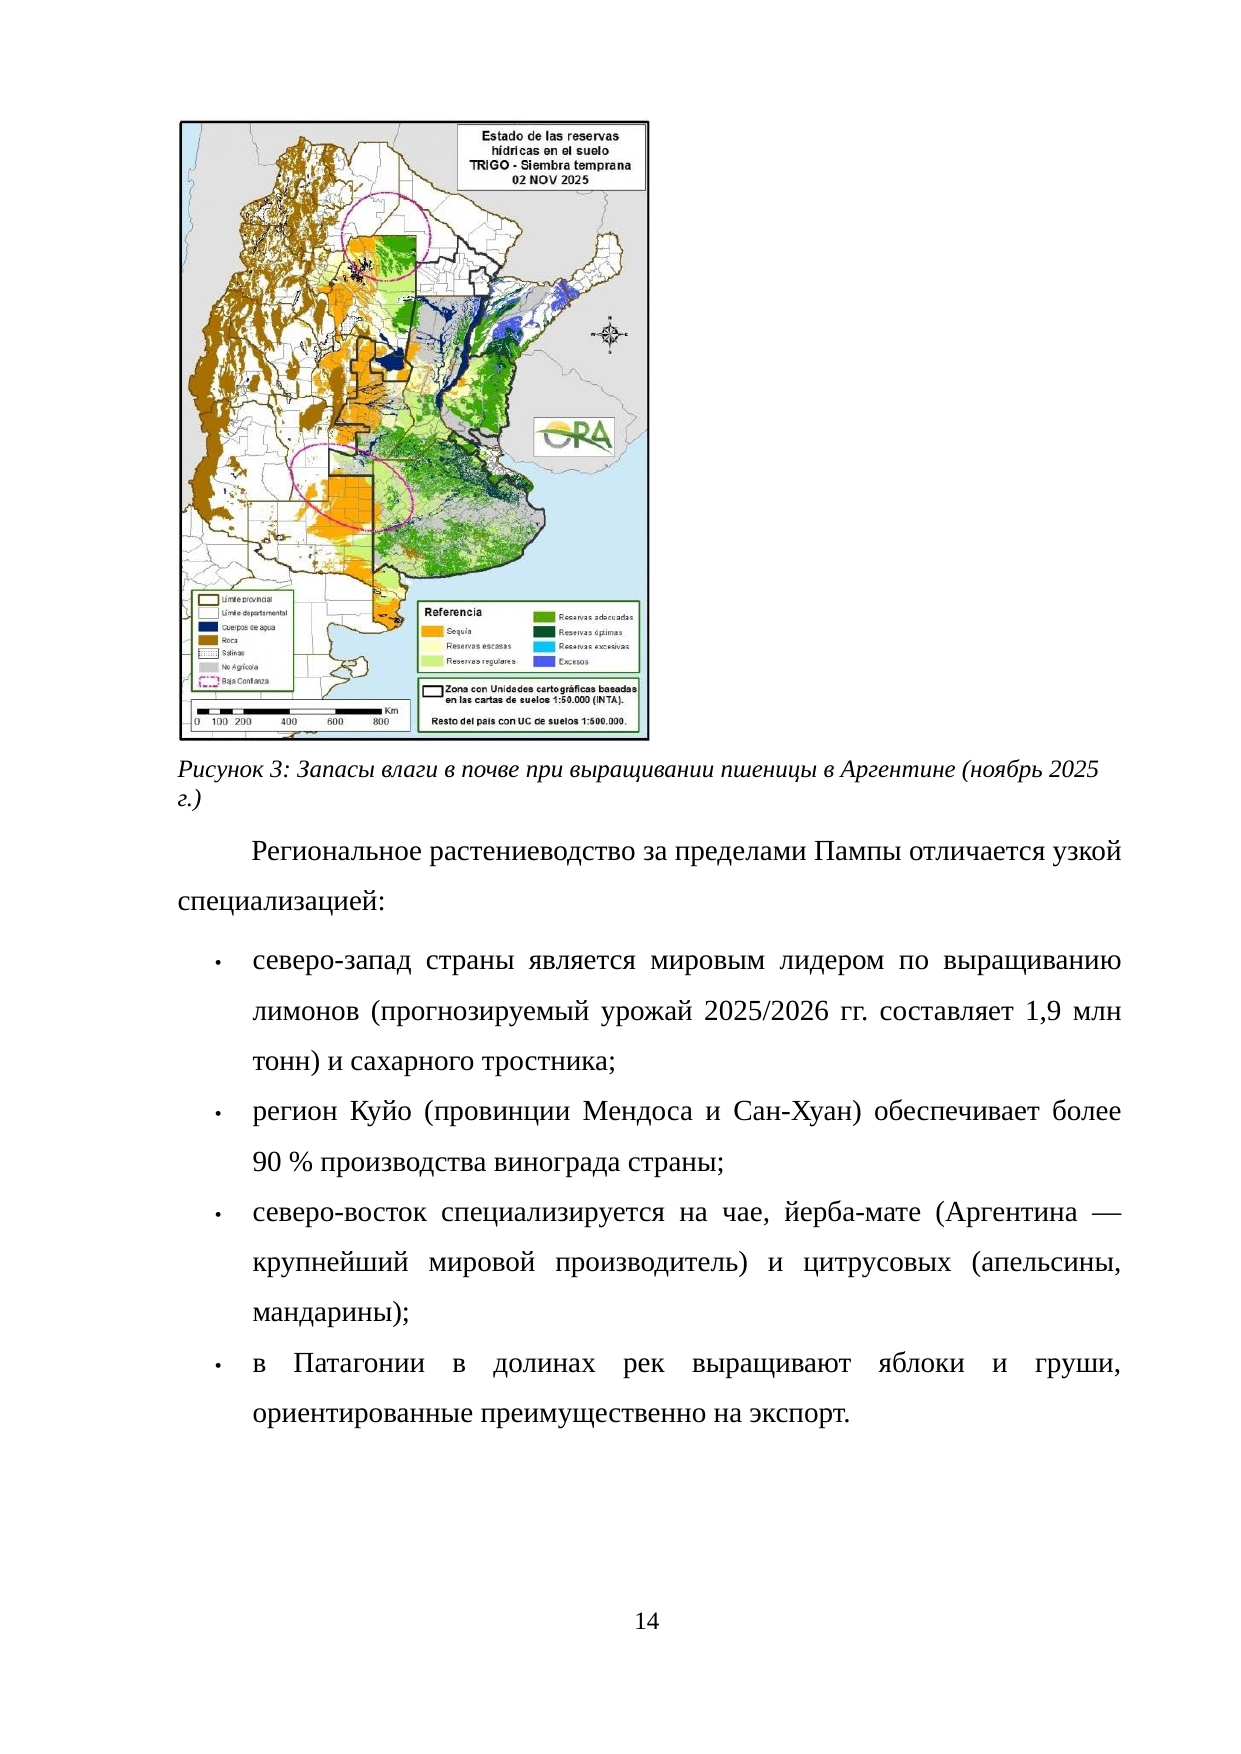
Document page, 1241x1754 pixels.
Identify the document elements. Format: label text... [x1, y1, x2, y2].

list северо-восток специализируется на чае, йерба-мате (Аргентина — крупнейший мировой производитель) и цитрусовых (апельсины, мандарины); [215, 1194, 1122, 1328]
list регион Куйо (провинции Мендоса и Сан-Хуан) обеспечивает более 90 % производства винограда страны; [215, 1093, 1122, 1177]
text Рисунок 3: Запасы влаги в почве при выращивании пшеницы в Аргентине (ноябрь 2025 г.) [177, 754, 1122, 811]
text Региональное растениеводство за пределами Пампы отличается узкой специализацией: [177, 833, 1122, 917]
list в Патагонии в долинах рек выращивают яблоки и груши, ориентированные преимущественно на экспорт. [215, 1345, 1122, 1429]
list северо-запад страны является мировым лидером по выращиванию лимонов (прогнозируемый урожай 2025/2026 гг. составляет 1,9 млн тонн) и сахарного тростника; [215, 942, 1122, 1077]
picture [177, 118, 650, 742]
